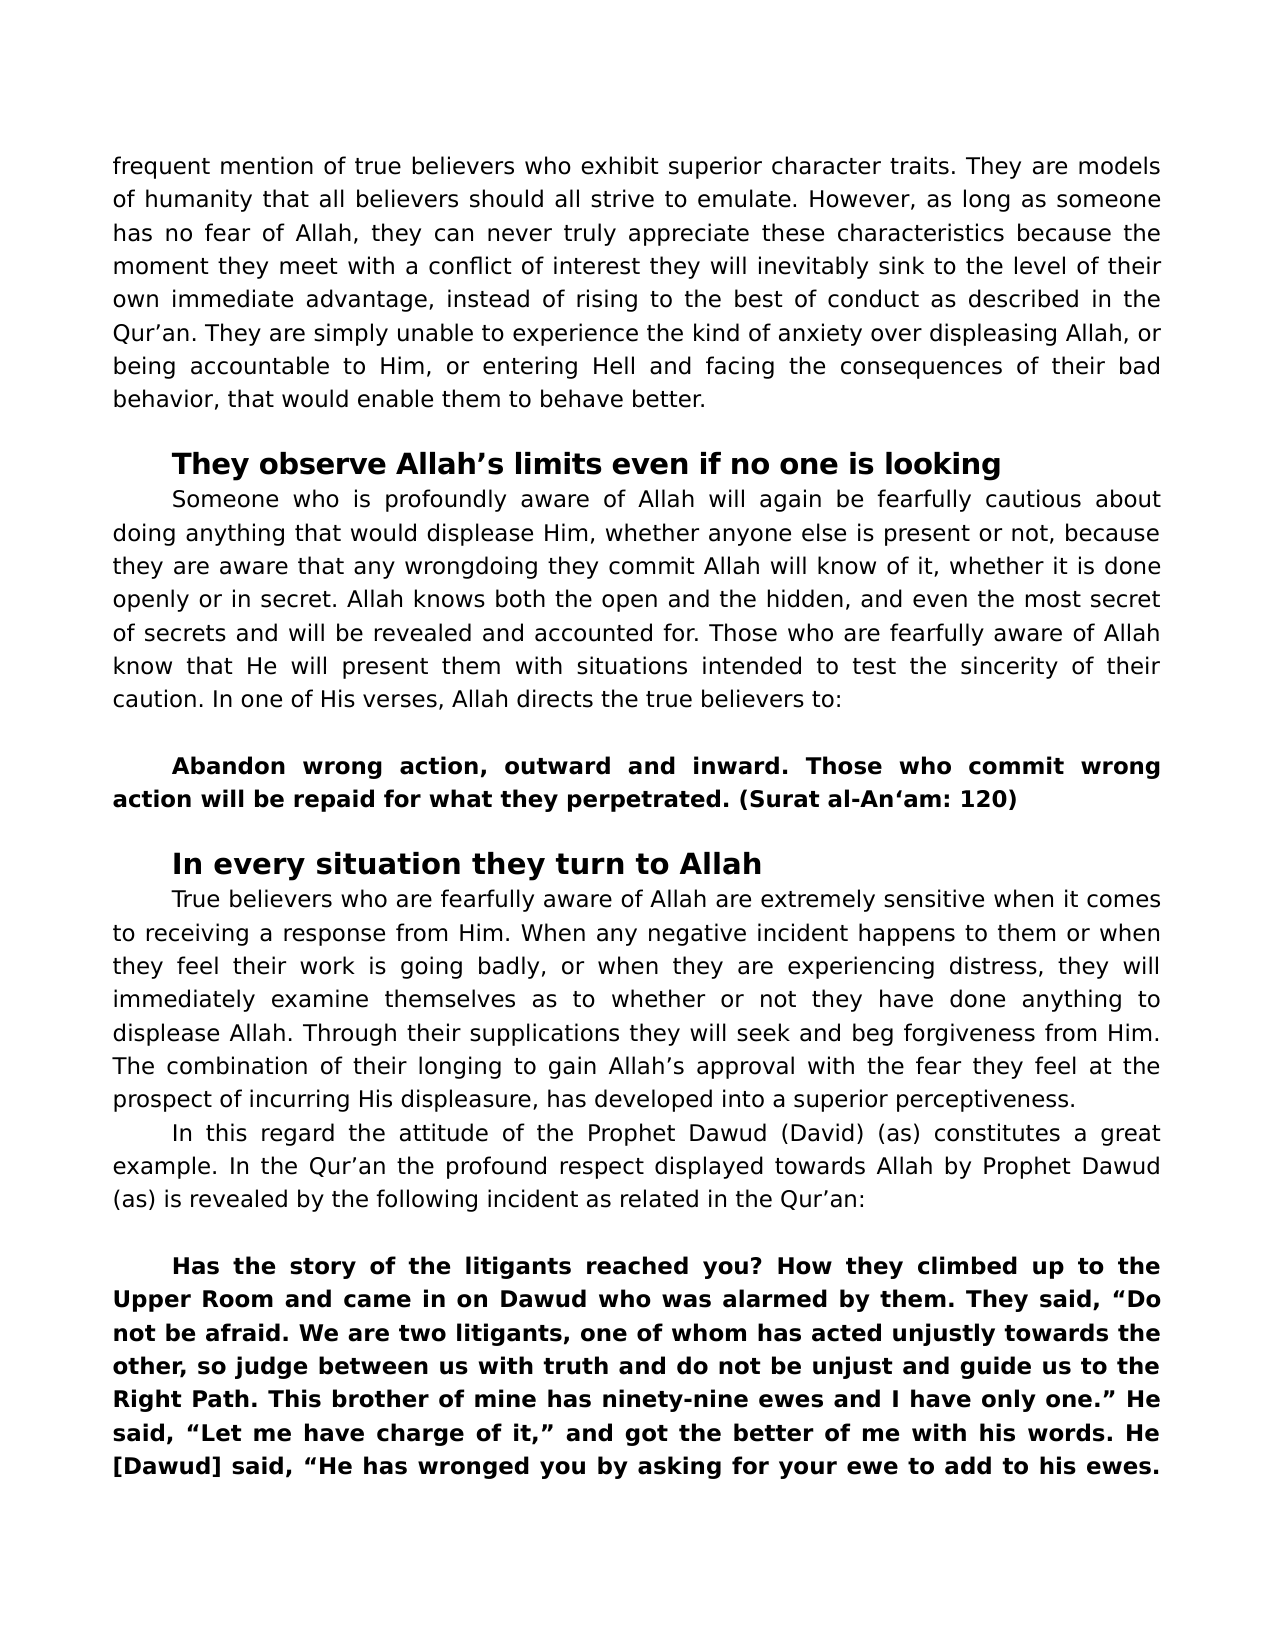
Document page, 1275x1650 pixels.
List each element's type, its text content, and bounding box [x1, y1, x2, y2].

text In this regard the attitude of the Prophet Dawud (David) (as) constitutes a great example. In the Qur’an the profound respect displayed towards Allah by Prophet Dawud (as) is revealed by the following incident as related in the Qur’an: [112, 1114, 1162, 1214]
text In every situation they turn to Allah [112, 848, 1162, 881]
text Has the story of the litigants reached you? How they climbed up to the Upper Room and came in on Dawud who was alarmed by them. They said, “Do not be afraid. We are two litigants, one of whom has acted unjustly towards the other, so judge between us with truth and do not be unjust and guide us to the Right Path. This brother of mine has ninety-nine ewes and I have only one.” He said, “Let me have charge of it,” and got the better of me with his words. He [Dawud] said, “He has wronged you by asking for your ewe to add to his ewes. [112, 1248, 1162, 1481]
text They observe Allah’s limits even if no one is looking [112, 448, 1162, 481]
text Abandon wrong action, outward and inward. Those who commit wrong action will be repaid for what they perpetrated. (Surat al-An‘am: 120) [112, 748, 1162, 814]
text True believers who are fearfully aware of Allah are extremely sensitive when it comes to receiving a response from Him. When any negative incident happens to them or when they feel their work is going badly, or when they are experiencing distress, they will immediately examine themselves as to whether or not they have done anything to displease Allah. Through their supplications they will seek and beg forgiveness from Him. The combination of their longing to gain Allah’s approval with the fear they feel at the prospect of incurring His displeasure, has developed into a superior perceptiveness. [112, 881, 1162, 1114]
text frequent mention of true believers who exhibit superior character traits. They are models of humanity that all believers should all strive to emulate. However, as long as someone has no fear of Allah, they can never truly appreciate these characteristics because the moment they meet with a conflict of interest they will inevitably sink to the level of their own immediate advantage, instead of rising to the best of conduct as described in the Qur’an. They are simply unable to experience the kind of anxiety over displeasing Allah, or being accountable to Him, or entering Hell and facing the consequences of their bad behavior, that would enable them to behave better. [112, 148, 1162, 414]
text Someone who is profoundly aware of Allah will again be fearfully cautious about doing anything that would displease Him, whether anyone else is present or not, because they are aware that any wrongdoing they commit Allah will know of it, whether it is done openly or in secret. Allah knows both the open and the hidden, and even the most secret of secrets and will be revealed and accounted for. Those who are fearfully aware of Allah know that He will present them with situations intended to test the sincerity of their caution. In one of His verses, Allah directs the true believers to: [112, 481, 1162, 714]
